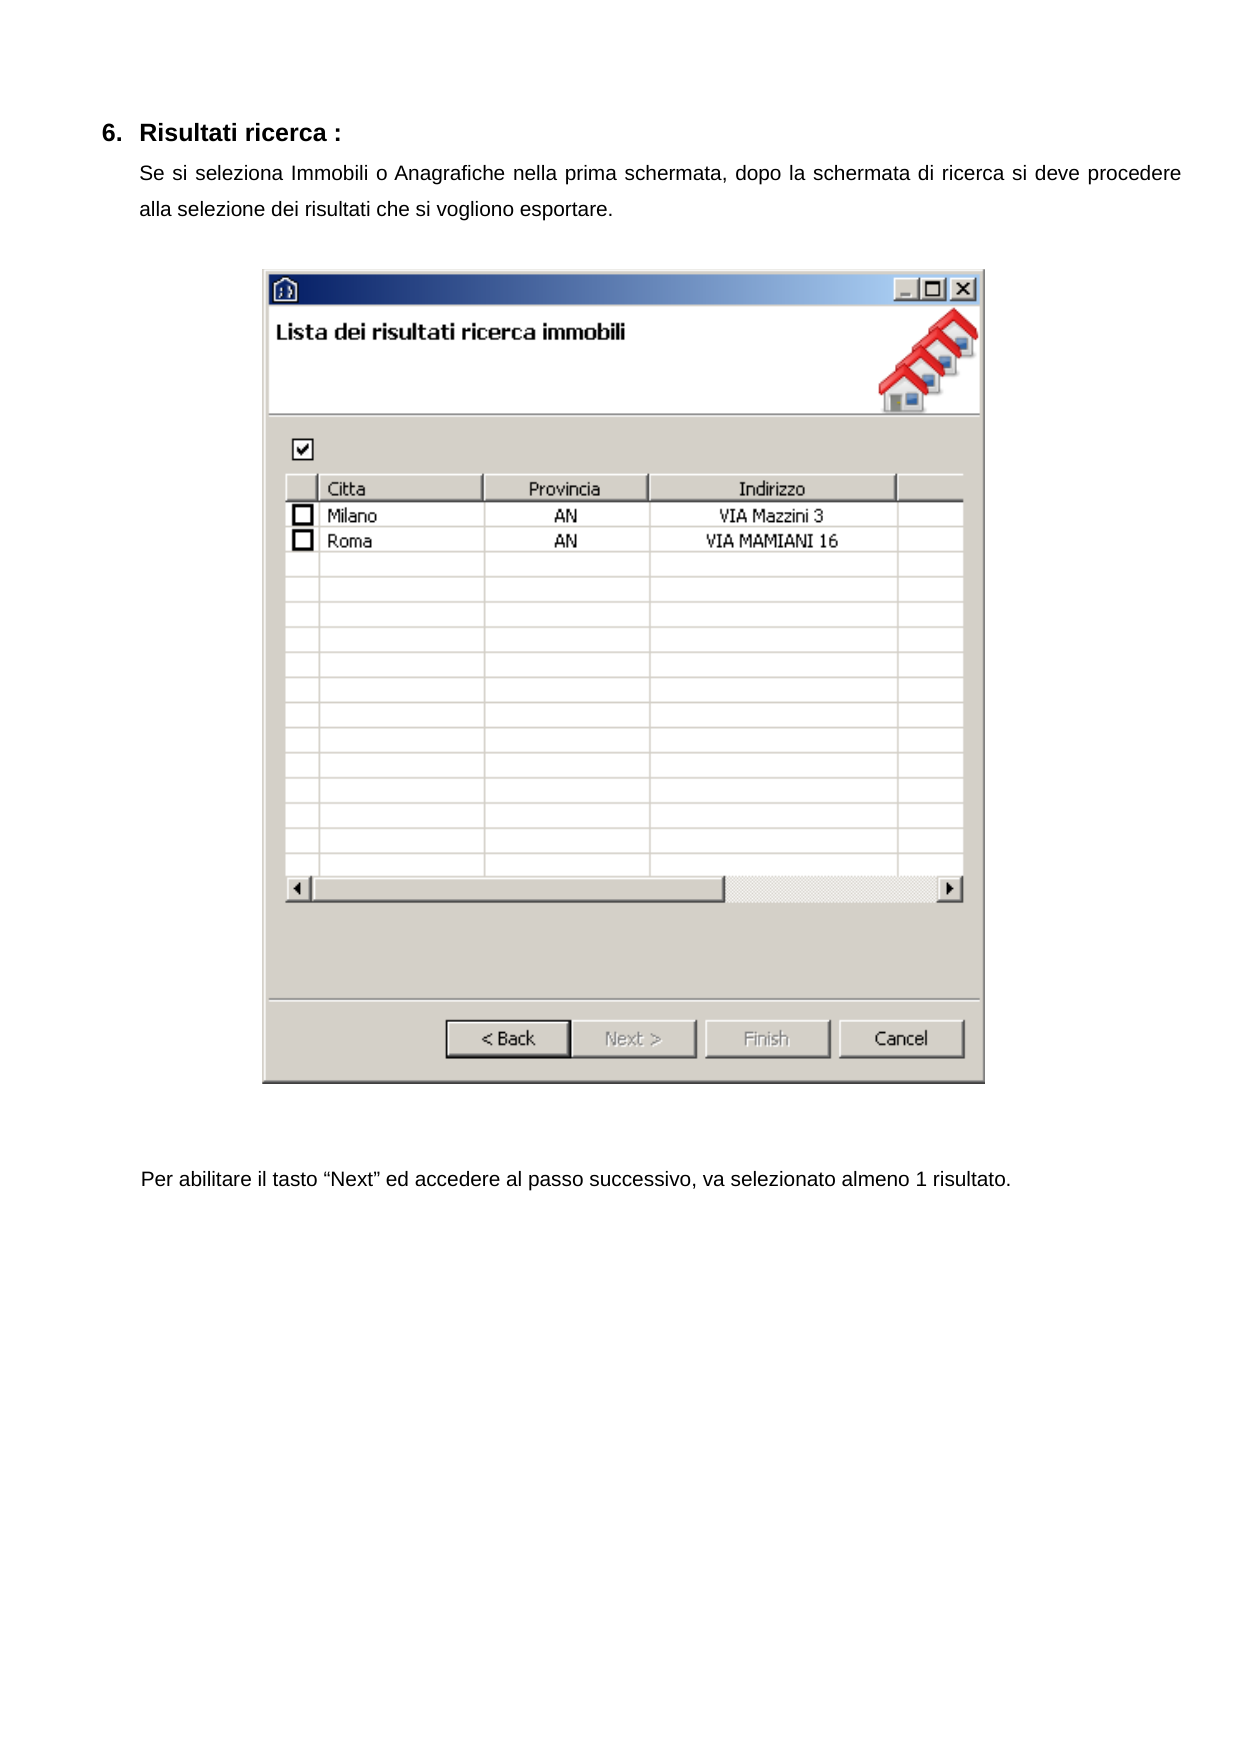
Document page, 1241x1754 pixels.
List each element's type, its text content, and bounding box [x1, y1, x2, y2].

picture [262, 269, 985, 1084]
list Risultati ricerca : [102, 118, 1183, 147]
text Per abilitare il tasto “Next” ed accedere al passo successivo, va selezionato almeno 1 risultato. [141, 1167, 1183, 1191]
list Se si seleziona Immobili o Anagrafiche nella prima schermata, dopo la schermata di ricerca si deve procedere alla selezione dei risultati che si vogliono esportare. [102, 161, 1183, 221]
